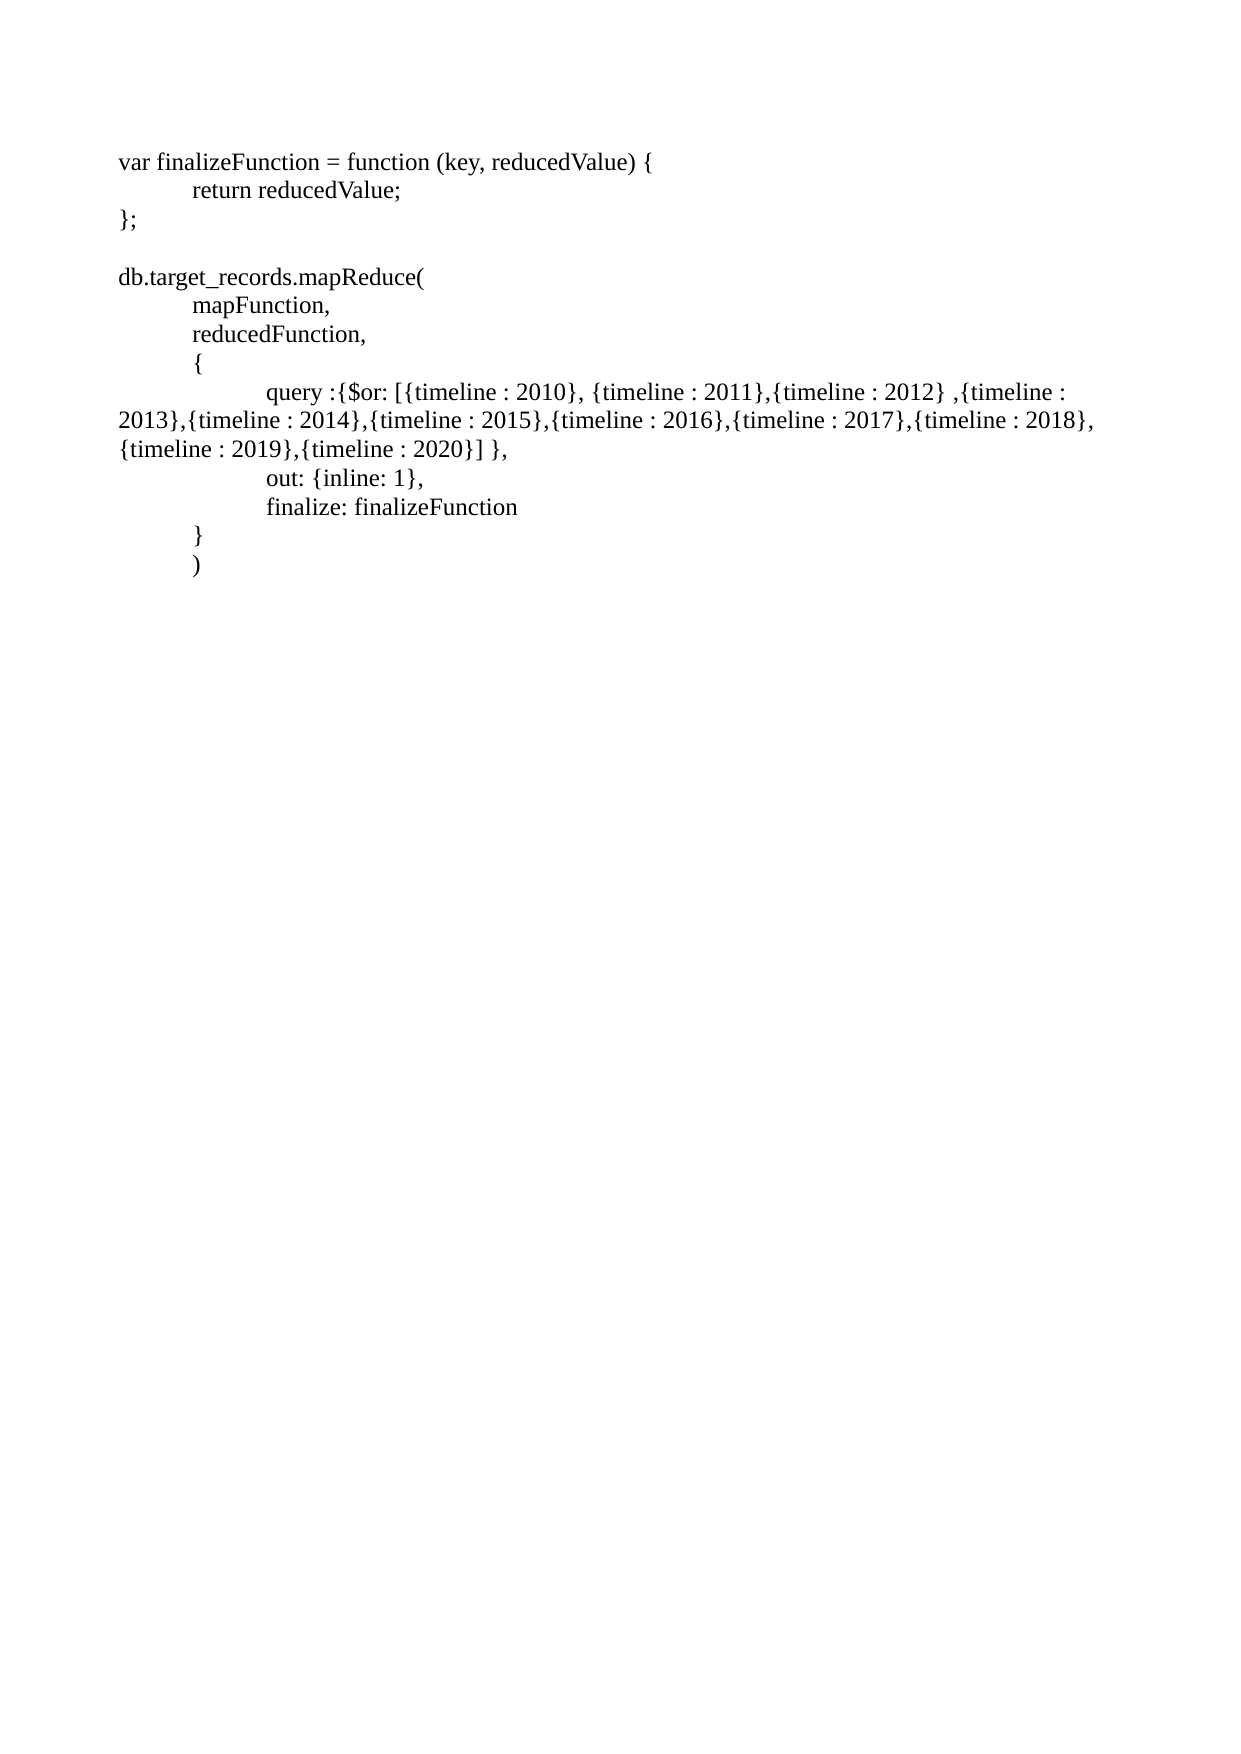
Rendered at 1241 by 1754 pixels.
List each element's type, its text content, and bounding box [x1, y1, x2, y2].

text mapFunction, [118, 291, 1122, 319]
text } [118, 521, 1122, 549]
text var finalizeFunction = function (key, reducedValue) { [118, 147, 1122, 176]
text }; [118, 204, 1122, 233]
text { [118, 348, 1122, 377]
text reducedFunction, [118, 319, 1122, 348]
text db.target_records.mapReduce( [118, 262, 1122, 291]
text return reducedValue; [118, 176, 1122, 204]
text out: {inline: 1}, [118, 463, 1122, 492]
text query :{$or: [{timeline : 2010}, {timeline : 2011},{timeline : 2012} ,{timeline : 2013},{timeline : 2014},{timeline : 2015},{timeline : 2016},{timeline : 2017},{timeline : 2018},{timeline : 2019},{timeline : 2020}] }, [118, 377, 1122, 463]
text finalize: finalizeFunction [118, 492, 1122, 521]
text ) [118, 549, 1122, 578]
